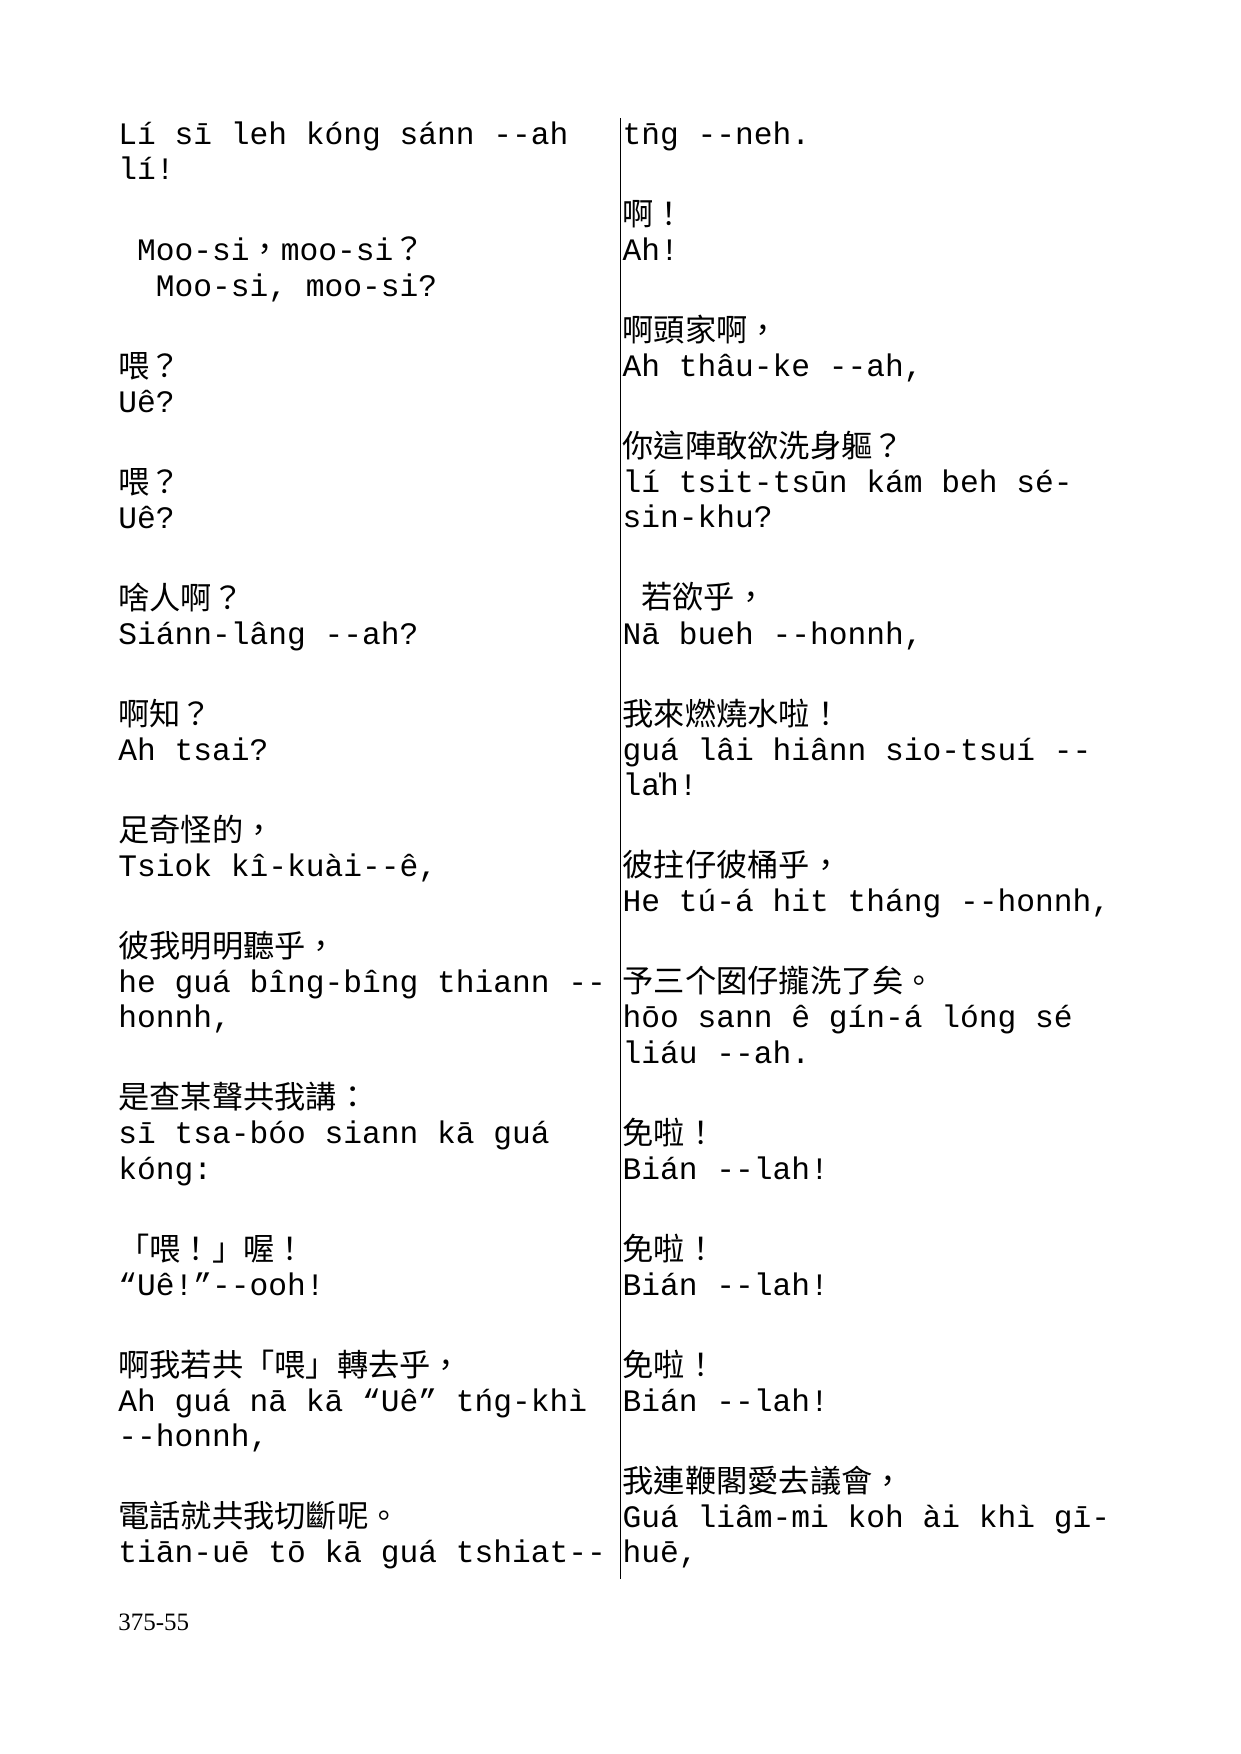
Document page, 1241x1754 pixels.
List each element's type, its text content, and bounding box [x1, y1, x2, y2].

text Ah thâu-ke --ah, [622, 350, 1122, 386]
text “Uê!”--ooh! [118, 1269, 618, 1304]
text Bián --lah! [622, 1153, 1122, 1188]
text 是查某聲共我講： [118, 1072, 618, 1118]
text sī tsa-bóo siann kā guá kóng: [118, 1118, 618, 1188]
text 啊知？ [118, 689, 618, 734]
text Lí sī leh kóng sánn --ah lí! [118, 118, 618, 189]
text 免啦！ [622, 1224, 1122, 1269]
text 啊我若共「喂」轉去乎， [118, 1340, 618, 1385]
text 予三个囡仔攏洗了矣。 [622, 956, 1122, 1002]
text Moo-si, moo-si? [118, 270, 618, 305]
text 若欲乎， [622, 572, 1122, 618]
text 免啦！ [622, 1340, 1122, 1385]
text Uê? [118, 386, 618, 421]
text Tsiok kî-kuài--ê, [118, 850, 618, 886]
text 喂？ [118, 457, 618, 502]
text Moo-si，moo-si？ [118, 224, 618, 270]
text 我來燃燒水啦！ [622, 689, 1122, 734]
text Ah guá nā kā “Uê” tńg-khì --honnh, [118, 1385, 618, 1456]
text He tú-á hit tháng --honnh, [622, 886, 1122, 921]
text tn̄g --neh. [622, 118, 1122, 153]
text 彼我明明聽乎， [118, 921, 618, 966]
text Ah tsai? [118, 734, 618, 769]
text Uê? [118, 502, 618, 537]
text Bián --lah! [622, 1385, 1122, 1421]
text 「喂！」喔！ [118, 1224, 618, 1269]
text 啥人啊？ [118, 573, 618, 618]
text Guá liâm-mi koh ài khì gī-huē, [622, 1501, 1122, 1572]
text 啊！ [622, 189, 1122, 234]
text Ah! [622, 234, 1122, 269]
text 彼拄仔彼桶乎， [622, 840, 1122, 886]
text 喂？ [118, 341, 618, 386]
text hōo sann ê gín-á lóng sé liáu --ah. [622, 1002, 1122, 1072]
text Bián --lah! [622, 1269, 1122, 1304]
text 電話就共我切斷呢。 [118, 1491, 618, 1537]
text Nā bueh --honnh, [622, 618, 1122, 653]
text 你這陣敢欲洗身軀？ [622, 421, 1122, 466]
text lí tsit-tsūn kám beh sé-sin-khu? [622, 466, 1122, 537]
text 足奇怪的， [118, 805, 618, 850]
text tiān-uē tō kā guá tshiat-- [118, 1537, 618, 1572]
text 免啦！ [622, 1108, 1122, 1153]
text 啊頭家啊， [622, 305, 1122, 350]
text Siánn-lâng --ah? [118, 618, 618, 653]
text guá lâi hiânn sio-tsuí --la̍h! [622, 734, 1122, 805]
text he guá bîng-bîng thiann --honnh, [118, 966, 618, 1037]
text 我連鞭閣愛去議會， [622, 1456, 1122, 1501]
